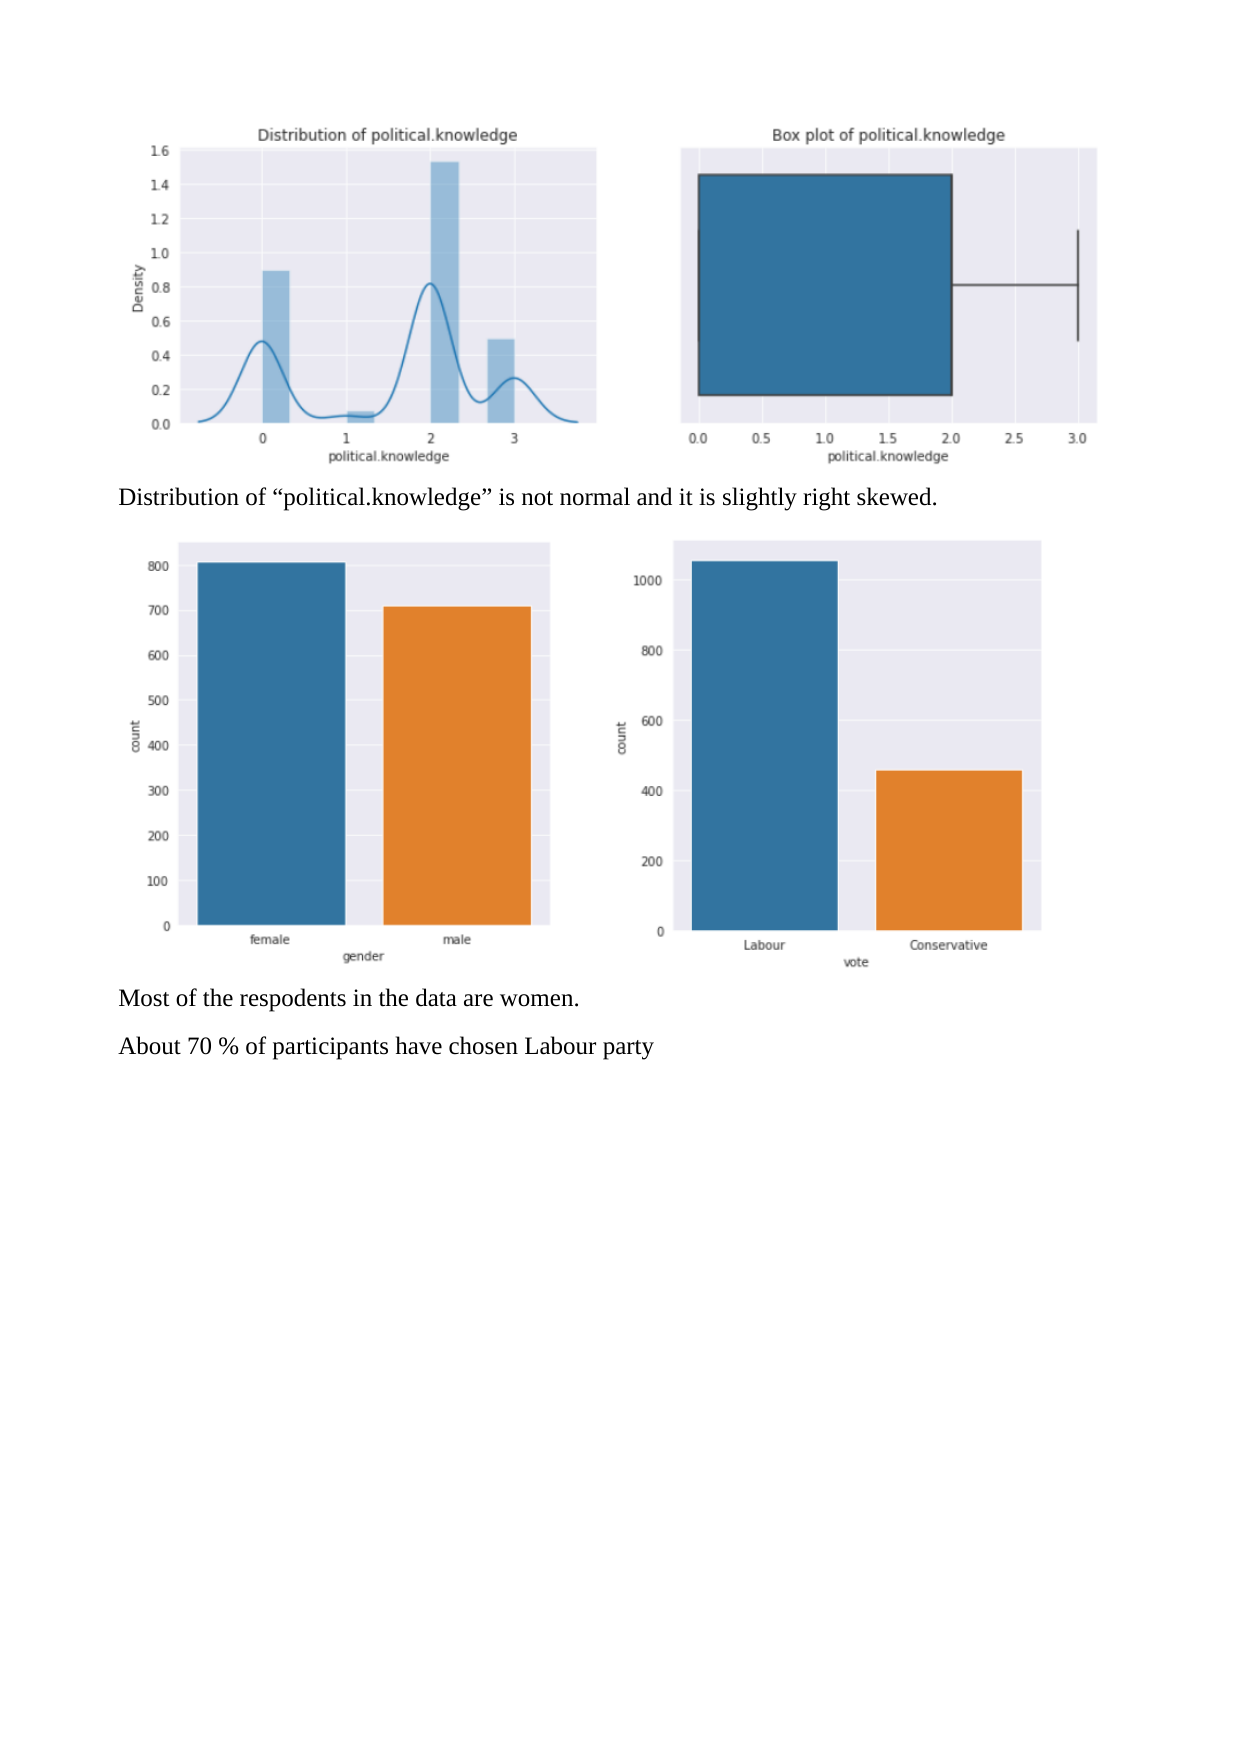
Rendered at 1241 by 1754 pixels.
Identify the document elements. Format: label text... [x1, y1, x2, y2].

text Most of the respodents in the data are women. [118, 529, 1122, 1012]
picture [118, 118, 1123, 478]
picture [602, 531, 1076, 984]
picture [116, 533, 568, 968]
text Distribution of “political.knowledge” is not normal and it is slightly right skewed. [118, 478, 1122, 511]
text About 70 % of participants have chosen Labour party [118, 1031, 1122, 1060]
